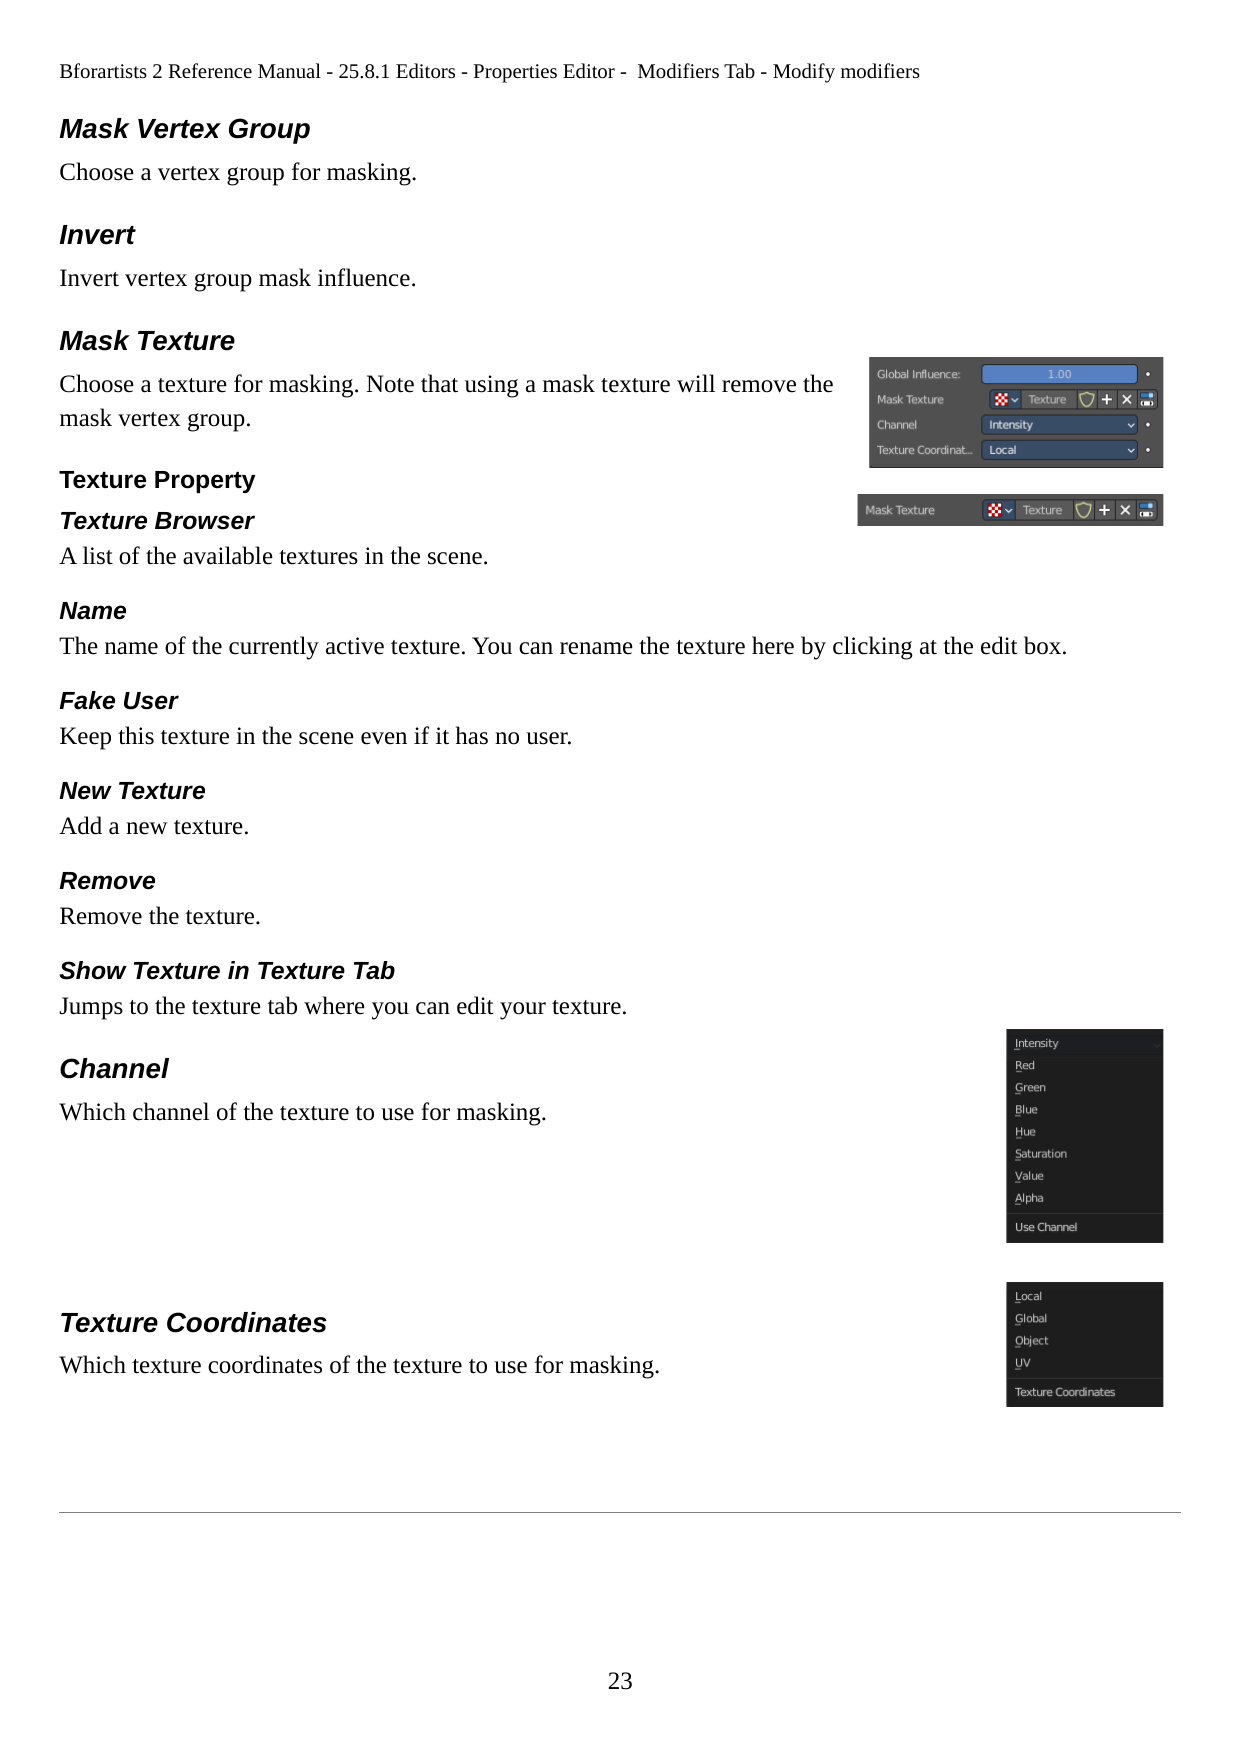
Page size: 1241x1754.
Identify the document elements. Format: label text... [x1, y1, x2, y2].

text Keep this texture in the scene even if it has no user. [59, 721, 1181, 750]
text Which channel of the texture to use for masking. [59, 1097, 1006, 1126]
subtitle Texture Coordinates [59, 1306, 1006, 1338]
picture [1006, 1029, 1164, 1243]
subtitle Channel [59, 1053, 1006, 1085]
subtitle Mask Vertex Group [59, 113, 1181, 144]
text Choose a vertex group for masking. [59, 157, 1181, 186]
subtitle [1164, 1306, 1181, 1338]
text Add a new texture. [59, 811, 1181, 840]
subtitle New Texture [59, 776, 1181, 805]
text Remove the texture. [59, 901, 1181, 930]
subtitle Remove [59, 866, 1181, 895]
subtitle Mask Texture [59, 324, 1181, 356]
text Jumps to the texture tab where you can edit your texture. [59, 991, 1181, 1020]
text Which texture coordinates of the texture to use for masking. [59, 1350, 1006, 1379]
subtitle Texture Browser [59, 506, 1181, 534]
picture [1006, 1282, 1164, 1407]
subtitle Texture Property [59, 465, 1181, 493]
picture [857, 494, 1164, 526]
picture [869, 357, 1164, 468]
subtitle Fake User [59, 686, 1181, 715]
subtitle Name [59, 596, 1181, 624]
text Invert vertex group mask influence. [59, 263, 1181, 292]
text Choose a texture for masking. Note that using a mask texture will remove the mask vertex group. [59, 369, 869, 432]
subtitle Invert [59, 218, 1181, 250]
text A list of the available textures in the scene. [59, 541, 1181, 569]
subtitle Show Texture in Texture Tab [59, 956, 1181, 985]
subtitle [1164, 1053, 1181, 1085]
text The name of the currently active texture. You can rename the texture here by clicking at the edit box. [59, 631, 1181, 659]
